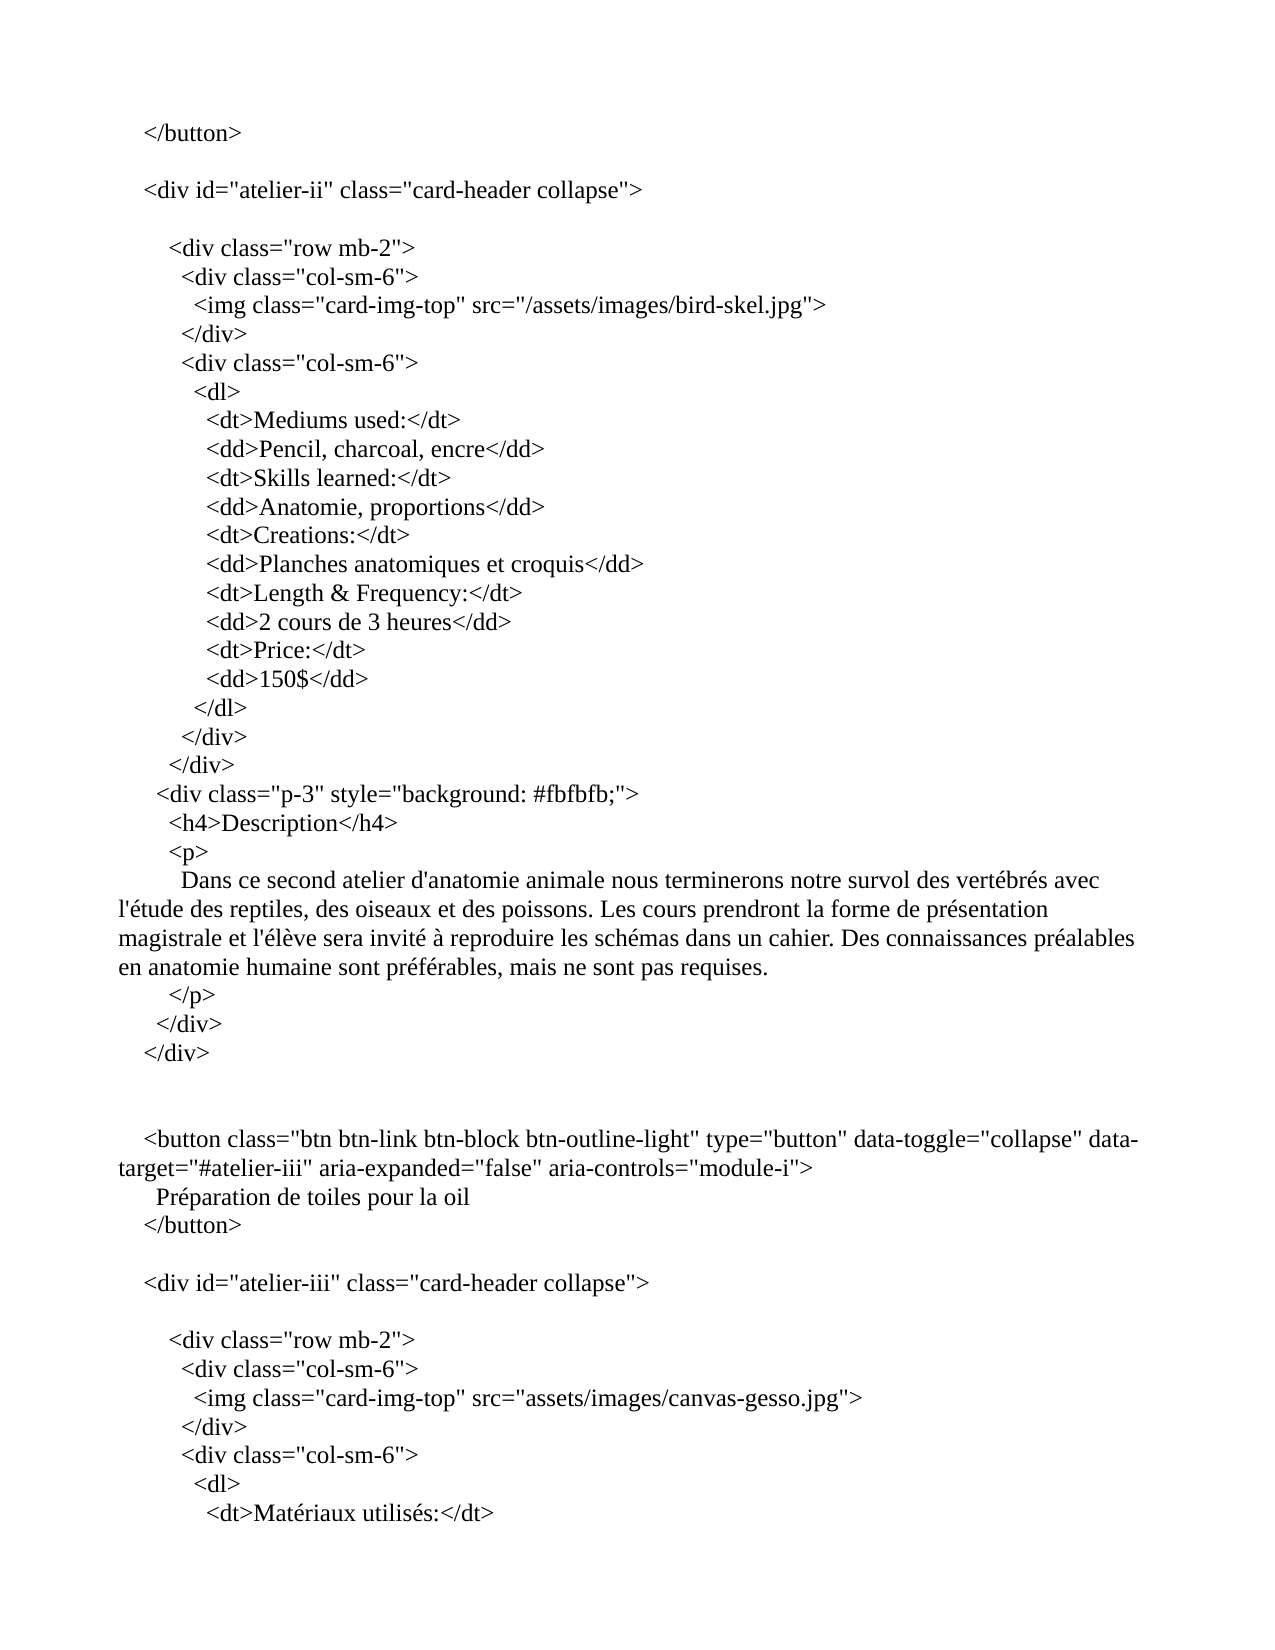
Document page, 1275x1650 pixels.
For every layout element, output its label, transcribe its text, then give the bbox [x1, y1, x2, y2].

text </div> [118, 1009, 1157, 1038]
text <dl> [118, 1469, 1157, 1498]
text <dl> [118, 377, 1157, 406]
text <div class="col-sm-6"> [118, 1354, 1157, 1383]
text <p> [118, 837, 1157, 866]
text <div class="p-3" style="background: #fbfbfb;"> [118, 779, 1157, 808]
text <dd>150$</dd> [118, 664, 1157, 693]
text <dt>Price:</dt> [118, 636, 1157, 664]
text <div class="col-sm-6"> [118, 348, 1157, 377]
text <dt>Creations:</dt> [118, 521, 1157, 549]
text </div> [118, 1412, 1157, 1441]
text <dt>Length & Frequency:</dt> [118, 578, 1157, 607]
text <div class="row mb-2"> [118, 1326, 1157, 1354]
text <img class="card-img-top" src="/assets/images/bird-skel.jpg"> [118, 291, 1157, 319]
text <div class="col-sm-6"> [118, 1441, 1157, 1469]
text </dl> [118, 693, 1157, 722]
text <dt>Skills learned:</dt> [118, 463, 1157, 492]
text </div> [118, 751, 1157, 779]
text <img class="card-img-top" src="assets/images/canvas-gesso.jpg"> [118, 1383, 1157, 1412]
text Préparation de toiles pour la oil [118, 1182, 1157, 1211]
text Dans ce second atelier d'anatomie animale nous terminerons notre survol des vertébrés avec l'étude des reptiles, des oiseaux et des poissons. Les cours prendront la forme de présentation magistrale et l'élève sera invité à reproduire les schémas dans un cahier. Des connaissances préalables en anatomie humaine sont préférables, mais ne sont pas requises. [118, 866, 1157, 981]
text <div class="row mb-2"> [118, 233, 1157, 262]
text </div> [118, 722, 1157, 751]
text </div> [118, 319, 1157, 348]
text <dd>Planches anatomiques et croquis</dd> [118, 549, 1157, 578]
text </div> [118, 1038, 1157, 1067]
text <dt>Mediums used:</dt> [118, 406, 1157, 434]
text <div id="atelier-iii" class="card-header collapse"> [118, 1268, 1157, 1297]
text <h4>Description</h4> [118, 808, 1157, 837]
text <div class="col-sm-6"> [118, 262, 1157, 291]
text <dd>Anatomie, proportions</dd> [118, 492, 1157, 521]
text </button> [118, 1211, 1157, 1239]
text <button class="btn btn-link btn-block btn-outline-light" type="button" data-toggle="collapse" data-target="#atelier-iii" aria-expanded="false" aria-controls="module-i"> [118, 1124, 1157, 1182]
text <dd>Pencil, charcoal, encre</dd> [118, 434, 1157, 463]
text <div id="atelier-ii" class="card-header collapse"> [118, 176, 1157, 204]
text <dt>Matériaux utilisés:</dt> [118, 1498, 1157, 1527]
text </p> [118, 981, 1157, 1009]
text </button> [118, 118, 1157, 147]
text <dd>2 cours de 3 heures</dd> [118, 607, 1157, 636]
